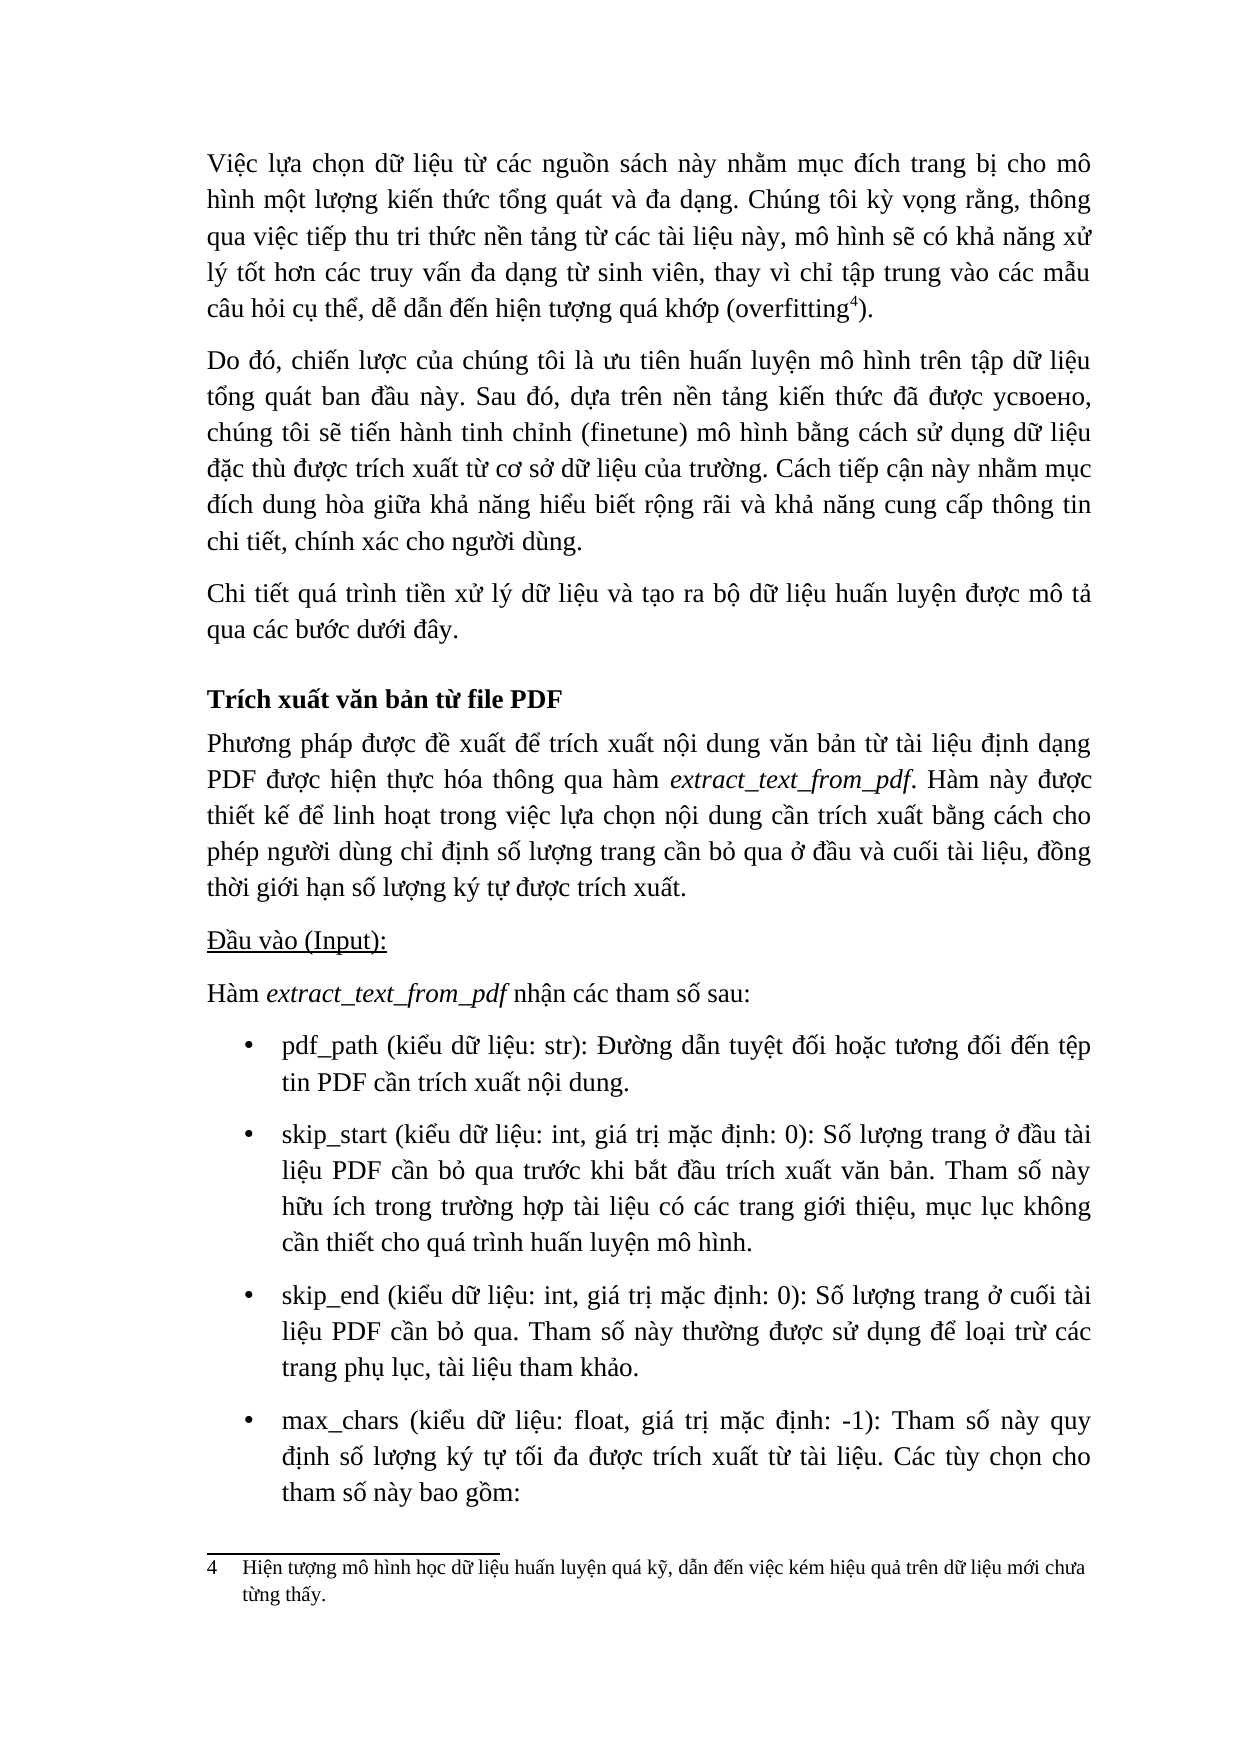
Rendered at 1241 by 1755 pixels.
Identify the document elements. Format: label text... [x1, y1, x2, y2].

text Chi tiết quá trình tiền xử lý dữ liệu và tạo ra bộ dữ liệu huấn luyện được mô tả qua các bước dưới đây. [207, 577, 1093, 644]
text Do đó, chiến lược của chúng tôi là ưu tiên huấn luyện mô hình trên tập dữ liệu tổng quát ban đầu này. Sau đó, dựa trên nền tảng kiến thức đã được усвоено, chúng tôi sẽ tiến hành tinh chỉnh (finetune) mô hình bằng cách sử dụng dữ liệu đặc thù được trích xuất từ cơ sở dữ liệu của trường. Cách tiếp cận này nhằm mục đích dung hòa giữa khả năng hiểu biết rộng rãi và khả năng cung cấp thông tin chi tiết, chính xác cho người dùng. [207, 344, 1093, 556]
text Việc lựa chọn dữ liệu từ các nguồn sách này nhằm mục đích trang bị cho mô hình một lượng kiến thức tổng quát và đa dạng. Chúng tôi kỳ vọng rằng, thông qua việc tiếp thu tri thức nền tảng từ các tài liệu này, mô hình sẽ có khả năng xử lý tốt hơn các truy vấn đa dạng từ sinh viên, thay vì chỉ tập trung vào các mẫu câu hỏi cụ thể, dễ dẫn đến hiện tượng quá khớp (overfitting). [207, 148, 1093, 323]
list max_chars (kiểu dữ liệu: float, giá trị mặc định: -1): Tham số này quy định số lượng ký tự tối đa được trích xuất từ tài liệu. Các tùy chọn cho tham số này bao gồm: [244, 1404, 1093, 1507]
list pdf_path (kiểu dữ liệu: str): Đường dẫn tuyệt đối hoặc tương đối đến tệp tin PDF cần trích xuất nội dung. [244, 1029, 1093, 1097]
text Phương pháp được đề xuất để trích xuất nội dung văn bản từ tài liệu định dạng PDF được hiện thực hóa thông qua hàm extract_text_from_pdf. Hàm này được thiết kế để linh hoạt trong việc lựa chọn nội dung cần trích xuất bằng cách cho phép người dùng chỉ định số lượng trang cần bỏ qua ở đầu và cuối tài liệu, đồng thời giới hạn số lượng ký tự được trích xuất. [207, 727, 1093, 902]
text Hiện tượng mô hình học dữ liệu huấn luyện quá kỹ, dẫn đến việc kém hiệu quả trên dữ liệu mới chưa từng thấy. [207, 1554, 1093, 1606]
list skip_start (kiểu dữ liệu: int, giá trị mặc định: 0): Số lượng trang ở đầu tài liệu PDF cần bỏ qua trước khi bắt đầu trích xuất văn bản. Tham số này hữu ích trong trường hợp tài liệu có các trang giới thiệu, mục lục không cần thiết cho quá trình huấn luyện mô hình. [244, 1118, 1093, 1258]
text Hàm extract_text_from_pdf nhận các tham số sau: [207, 977, 1093, 1008]
subtitle Trích xuất văn bản từ file PDF [207, 683, 1093, 714]
text Đầu vào (Input): [207, 924, 1093, 955]
list skip_end (kiểu dữ liệu: int, giá trị mặc định: 0): Số lượng trang ở cuối tài liệu PDF cần bỏ qua. Tham số này thường được sử dụng để loại trừ các trang phụ lục, tài liệu tham khảo. [244, 1279, 1093, 1383]
